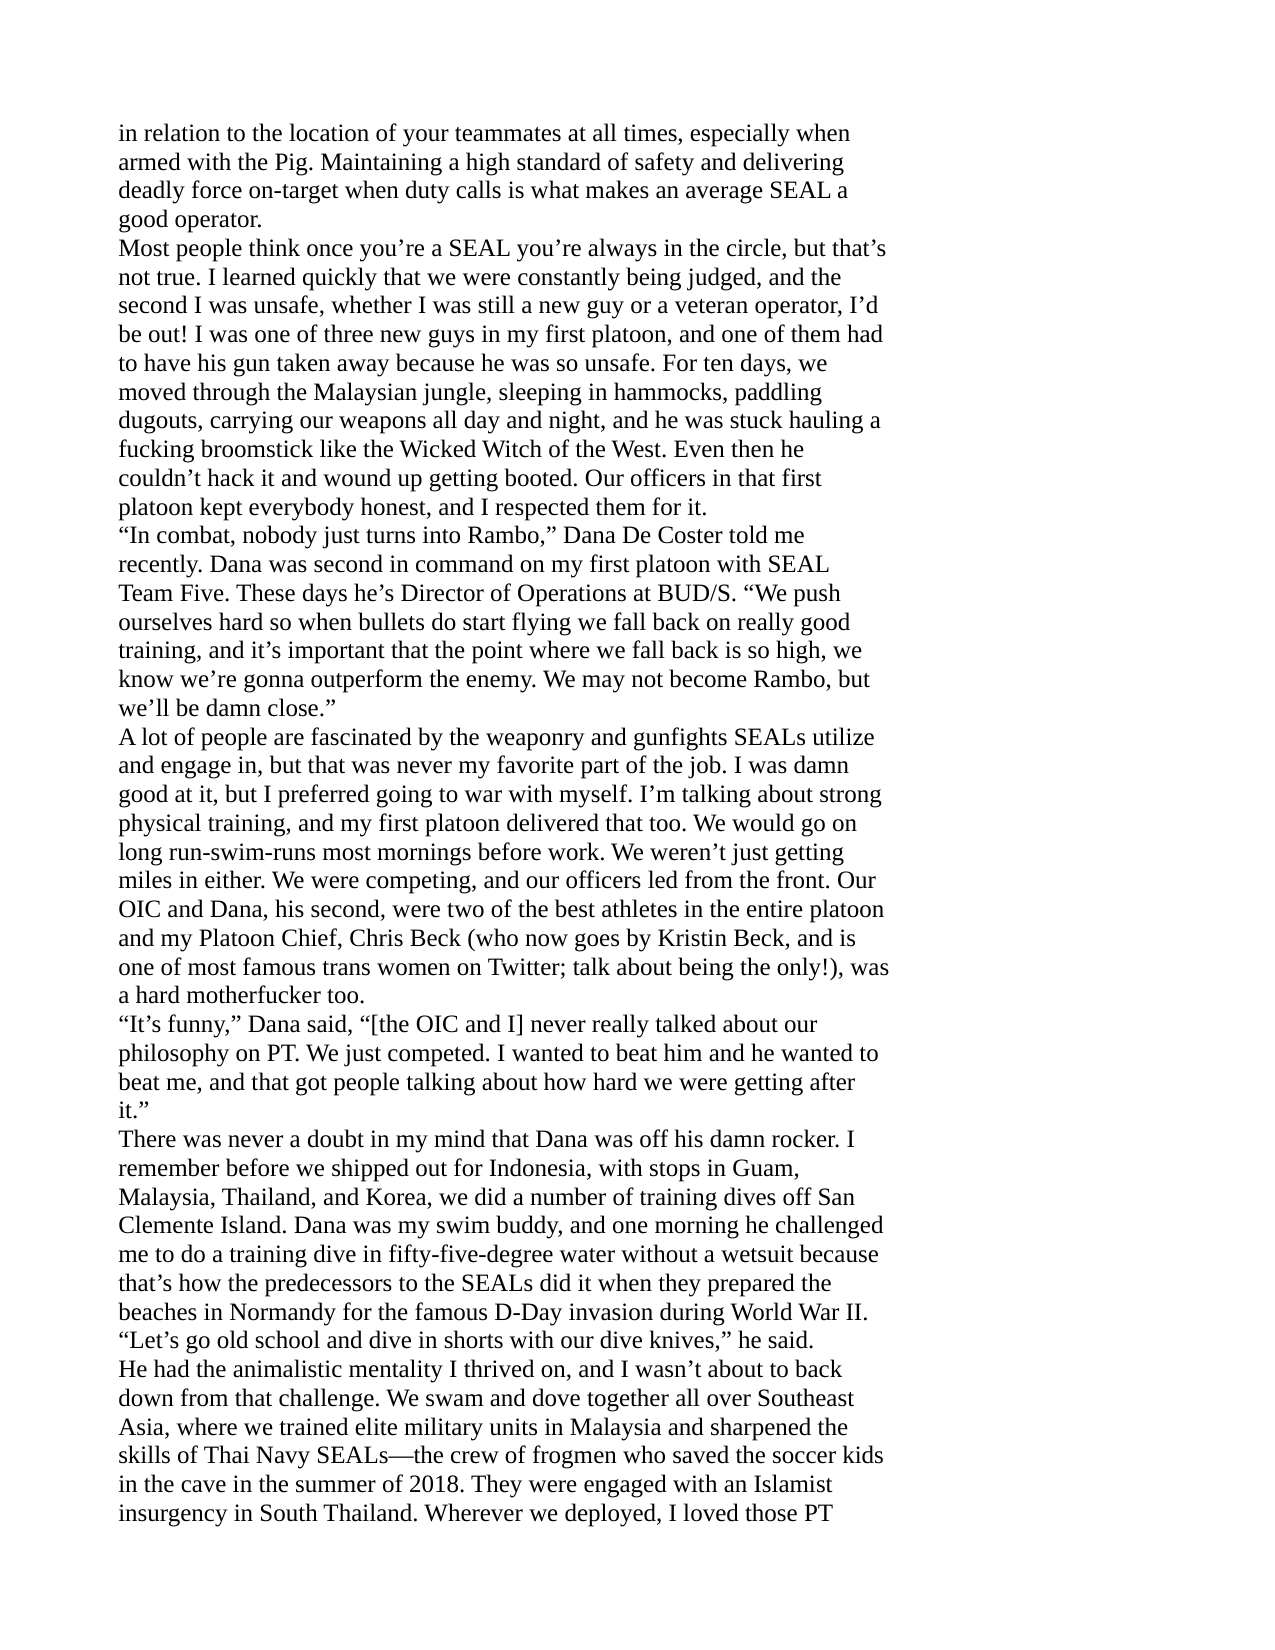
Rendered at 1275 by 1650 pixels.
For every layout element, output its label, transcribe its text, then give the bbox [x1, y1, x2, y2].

text He had the animalistic mentality I thrived on, and I wasn’t about to back [118, 1354, 1157, 1383]
text beaches in Normandy for the famous D-Day invasion during World War II. [118, 1297, 1157, 1326]
text second I was unsafe, whether I was still a new guy or a veteran operator, I’d [118, 291, 1157, 319]
text Most people think once you’re a SEAL you’re always in the circle, but that’s [118, 233, 1157, 262]
text platoon kept everybody honest, and I respected them for it. [118, 492, 1157, 521]
text skills of Thai Navy SEALs—the crew of frogmen who saved the soccer kids [118, 1441, 1157, 1469]
text that’s how the predecessors to the SEALs did it when they prepared the [118, 1268, 1157, 1297]
text one of most famous trans women on Twitter; talk about being the only!), was [118, 952, 1157, 981]
text me to do a training dive in fifty-five-degree water without a wetsuit because [118, 1239, 1157, 1268]
text A lot of people are fascinated by the weaponry and gunfights SEALs utilize [118, 722, 1157, 751]
text training, and it’s important that the point where we fall back is so high, we [118, 636, 1157, 664]
text fucking broomstick like the Wicked Witch of the West. Even then he [118, 434, 1157, 463]
text in the cave in the summer of 2018. They were engaged with an Islamist [118, 1469, 1157, 1498]
text know we’re gonna outperform the enemy. We may not become Rambo, but [118, 664, 1157, 693]
text we’ll be damn close.” [118, 693, 1157, 722]
text insurgency in South Thailand. Wherever we deployed, I loved those PT [118, 1498, 1157, 1527]
text in relation to the location of your teammates at all times, especially when [118, 118, 1157, 147]
text OIC and Dana, his second, were two of the best athletes in the entire platoon [118, 894, 1157, 923]
text good at it, but I preferred going to war with myself. I’m talking about strong [118, 779, 1157, 808]
text down from that challenge. We swam and dove together all over Southeast [118, 1383, 1157, 1412]
text Asia, where we trained elite military units in Malaysia and sharpened the [118, 1412, 1157, 1441]
text couldn’t hack it and wound up getting booted. Our officers in that first [118, 463, 1157, 492]
text philosophy on PT. We just competed. I wanted to beat him and he wanted to [118, 1038, 1157, 1067]
text Team Five. These days he’s Director of Operations at BUD/S. “We push [118, 578, 1157, 607]
text “It’s funny,” Dana said, “[the OIC and I] never really talked about our [118, 1009, 1157, 1038]
text be out! I was one of three new guys in my first platoon, and one of them had [118, 319, 1157, 348]
text a hard motherfucker too. [118, 981, 1157, 1009]
text “In combat, nobody just turns into Rambo,” Dana De Coster told me [118, 521, 1157, 549]
text good operator. [118, 204, 1157, 233]
text physical training, and my first platoon delivered that too. We would go on [118, 808, 1157, 837]
text recently. Dana was second in command on my first platoon with SEAL [118, 549, 1157, 578]
text not true. I learned quickly that we were constantly being judged, and the [118, 262, 1157, 291]
text “Let’s go old school and dive in shorts with our dive knives,” he said. [118, 1326, 1157, 1354]
text dugouts, carrying our weapons all day and night, and he was stuck hauling a [118, 406, 1157, 434]
text moved through the Malaysian jungle, sleeping in hammocks, paddling [118, 377, 1157, 406]
text There was never a doubt in my mind that Dana was off his damn rocker. I [118, 1124, 1157, 1153]
text Clemente Island. Dana was my swim buddy, and one morning he challenged [118, 1211, 1157, 1239]
text it.” [118, 1096, 1157, 1124]
text long run-swim-runs most mornings before work. We weren’t just getting [118, 837, 1157, 866]
text to have his gun taken away because he was so unsafe. For ten days, we [118, 348, 1157, 377]
text miles in either. We were competing, and our officers led from the front. Our [118, 866, 1157, 894]
text beat me, and that got people talking about how hard we were getting after [118, 1067, 1157, 1096]
text remember before we shipped out for Indonesia, with stops in Guam, [118, 1153, 1157, 1182]
text Malaysia, Thailand, and Korea, we did a number of training dives off San [118, 1182, 1157, 1211]
text armed with the Pig. Maintaining a high standard of safety and delivering [118, 147, 1157, 176]
text and my Platoon Chief, Chris Beck (who now goes by Kristin Beck, and is [118, 923, 1157, 952]
text deadly force on-target when duty calls is what makes an average SEAL a [118, 176, 1157, 204]
text and engage in, but that was never my favorite part of the job. I was damn [118, 751, 1157, 779]
text ourselves hard so when bullets do start flying we fall back on really good [118, 607, 1157, 636]
